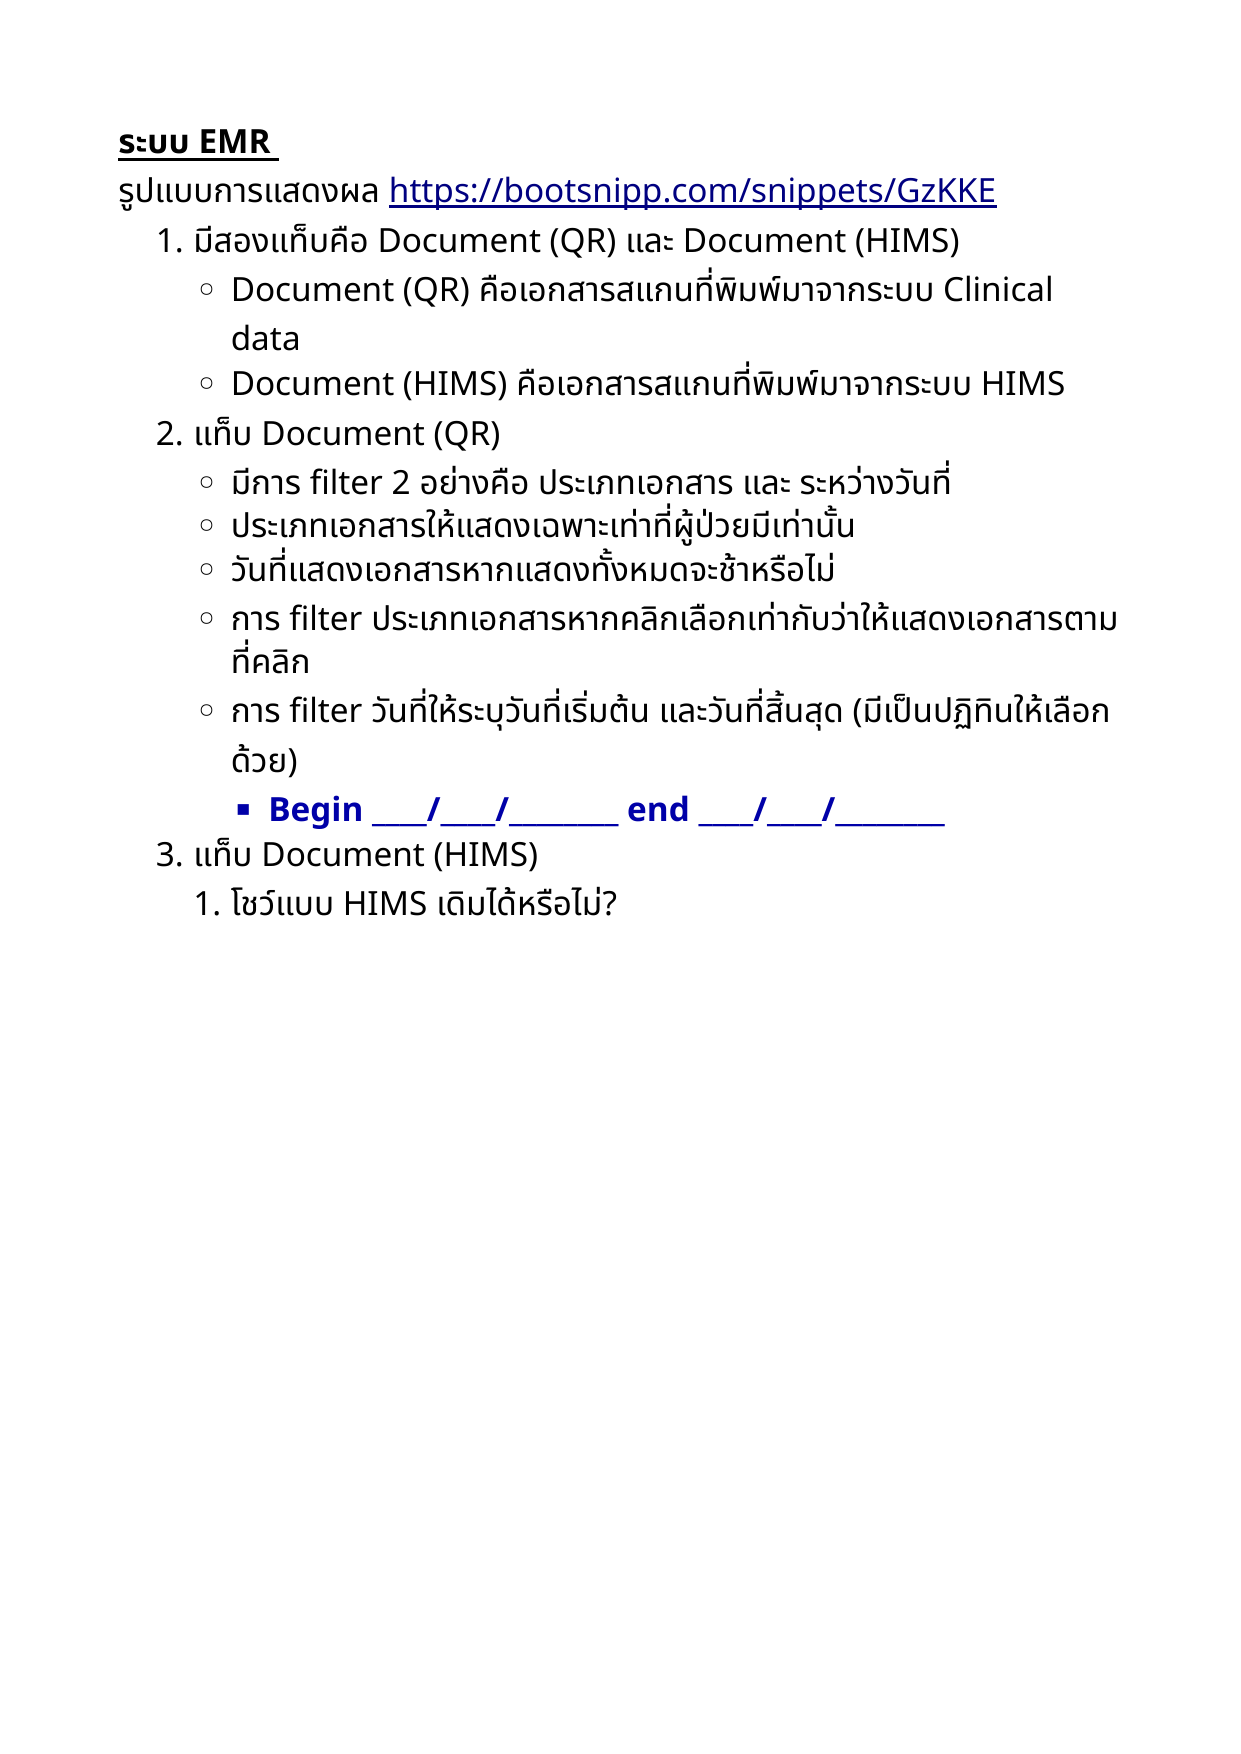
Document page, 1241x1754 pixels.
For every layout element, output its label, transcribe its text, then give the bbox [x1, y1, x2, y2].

list Document (HIMS) คือเอกสารสแกนที่พิมพ์มาจากระบบ HIMS [193, 360, 1122, 409]
text รูปแบบการแสดงผล https://bootsnipp.com/snippets/GzKKE [118, 167, 1122, 216]
list มีการ filter 2 อย่างคือ ประเภทเอกสาร และ ระหว่างวันที่ [193, 458, 1122, 508]
list Begin ____/____/________ end ____/____/________ [231, 786, 1122, 831]
list ประเภทเอกสารให้แสดงเฉพาะเท่าที่ผู้ป่วยมีเท่านั้น [193, 508, 1122, 551]
list การ filter วันที่ให้ระบุวันที่เริ่มต้น และวันที่สิ้นสุด (มีเป็นปฏิทินให้เลือกด้วย) [193, 687, 1122, 786]
list โชว์แบบ HIMS เดิมได้หรือไม่? [193, 880, 1122, 929]
list มีสองแท็บคือ Document (QR) และ Document (HIMS) [156, 216, 1122, 266]
list แท็บ Document (QR) [156, 409, 1122, 458]
list วันที่แสดงเอกสารหากแสดงทั้งหมดจะช้าหรือไม่ [193, 551, 1122, 594]
list การ filter ประเภทเอกสารหากคลิกเลือกเท่ากับว่าให้แสดงเอกสารตามที่คลิก [193, 594, 1122, 687]
list แท็บ Document (HIMS) [156, 831, 1122, 880]
list Document (QR) คือเอกสารสแกนที่พิมพ์มาจากระบบ Clinical data [193, 266, 1122, 360]
text ระบบ EMR [118, 118, 1122, 167]
